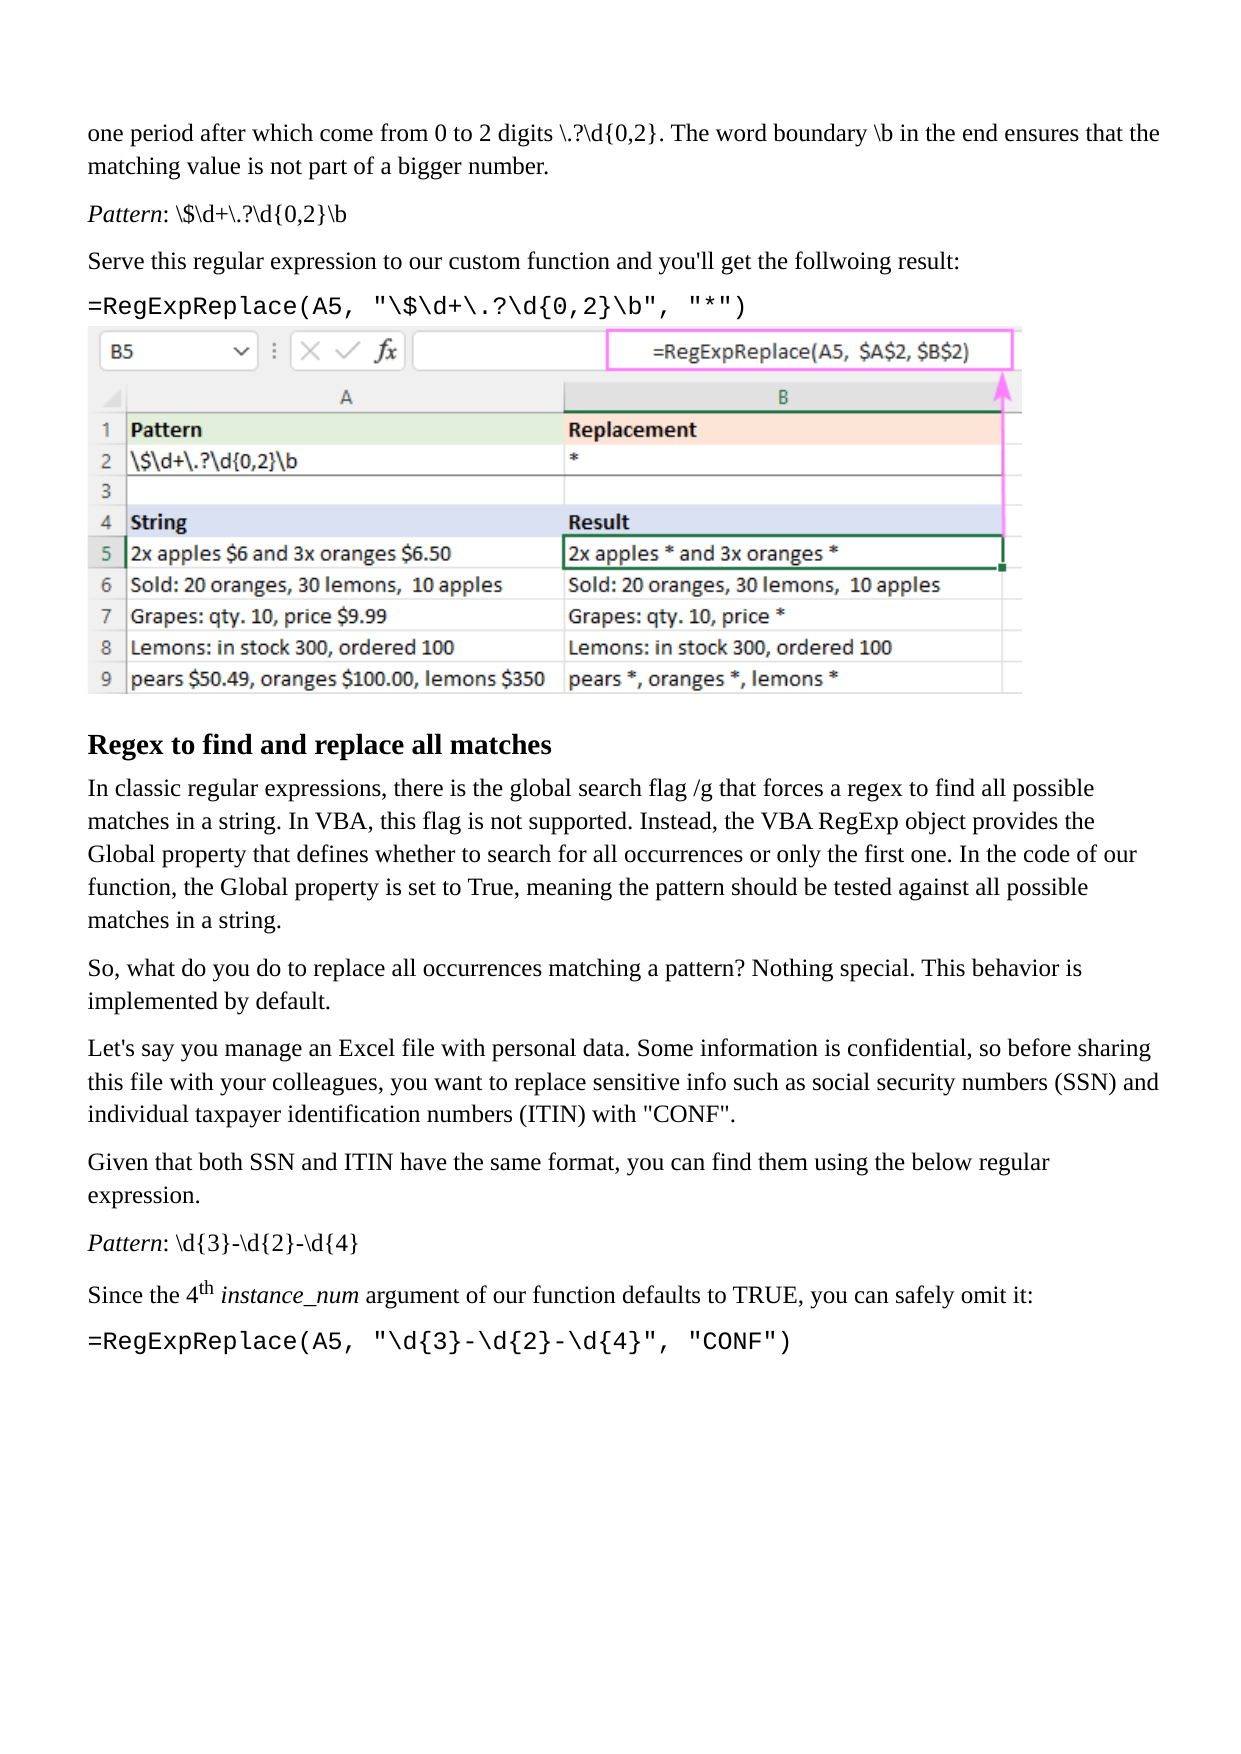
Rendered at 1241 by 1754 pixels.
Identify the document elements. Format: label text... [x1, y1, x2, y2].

picture [87, 326, 1022, 694]
text In classic regular expressions, there is the global search flag /g that forces a regex to find all possible matches in a string. In VBA, this flag is not supported. Instead, the VBA RegExp object provides the Global property that defines whether to search for all occurrences or only the first one. In the code of our function, the Global property is set to True, meaning the pattern should be tested against all possible matches in a string. [87, 773, 1162, 934]
text Pattern: \$\d+\.?\d{0,2}\b [87, 199, 1162, 227]
text Given that both SSN and ITIN have the same format, you can find them using the below regular expression. [87, 1147, 1162, 1209]
text So, what do you do to replace all occurrences matching a pattern? Nothing special. This behavior is implemented by default. [87, 953, 1162, 1015]
text Let's say you manage an Excel file with personal data. Some information is confidential, so before sharing this file with your colleagues, you want to replace sensitive info such as social security numbers (SSN) and individual taxpayer identification numbers (ITIN) with "CONF". [87, 1033, 1162, 1128]
text Pattern: \d{3}-\d{2}-\d{4} [87, 1228, 1162, 1257]
text one period after which come from 0 to 2 digits \.?\d{0,2}. The word boundary \b in the end ensures that the matching value is not part of a bigger number. [87, 118, 1162, 180]
text =RegExpReplace(A5, "\$\d+\.?\d{0,2}\b", "*") [87, 294, 1162, 694]
text Since the 4th instance_num argument of our function defaults to TRUE, you can safely omit it: [87, 1275, 1162, 1309]
subtitle Regex to find and replace all matches [87, 727, 1162, 761]
text Serve this regular expression to our custom function and you'll get the follwoing result: [87, 246, 1162, 275]
text =RegExpReplace(A5, "\d{3}-\d{2}-\d{4}", "CONF") [87, 1328, 1162, 1357]
